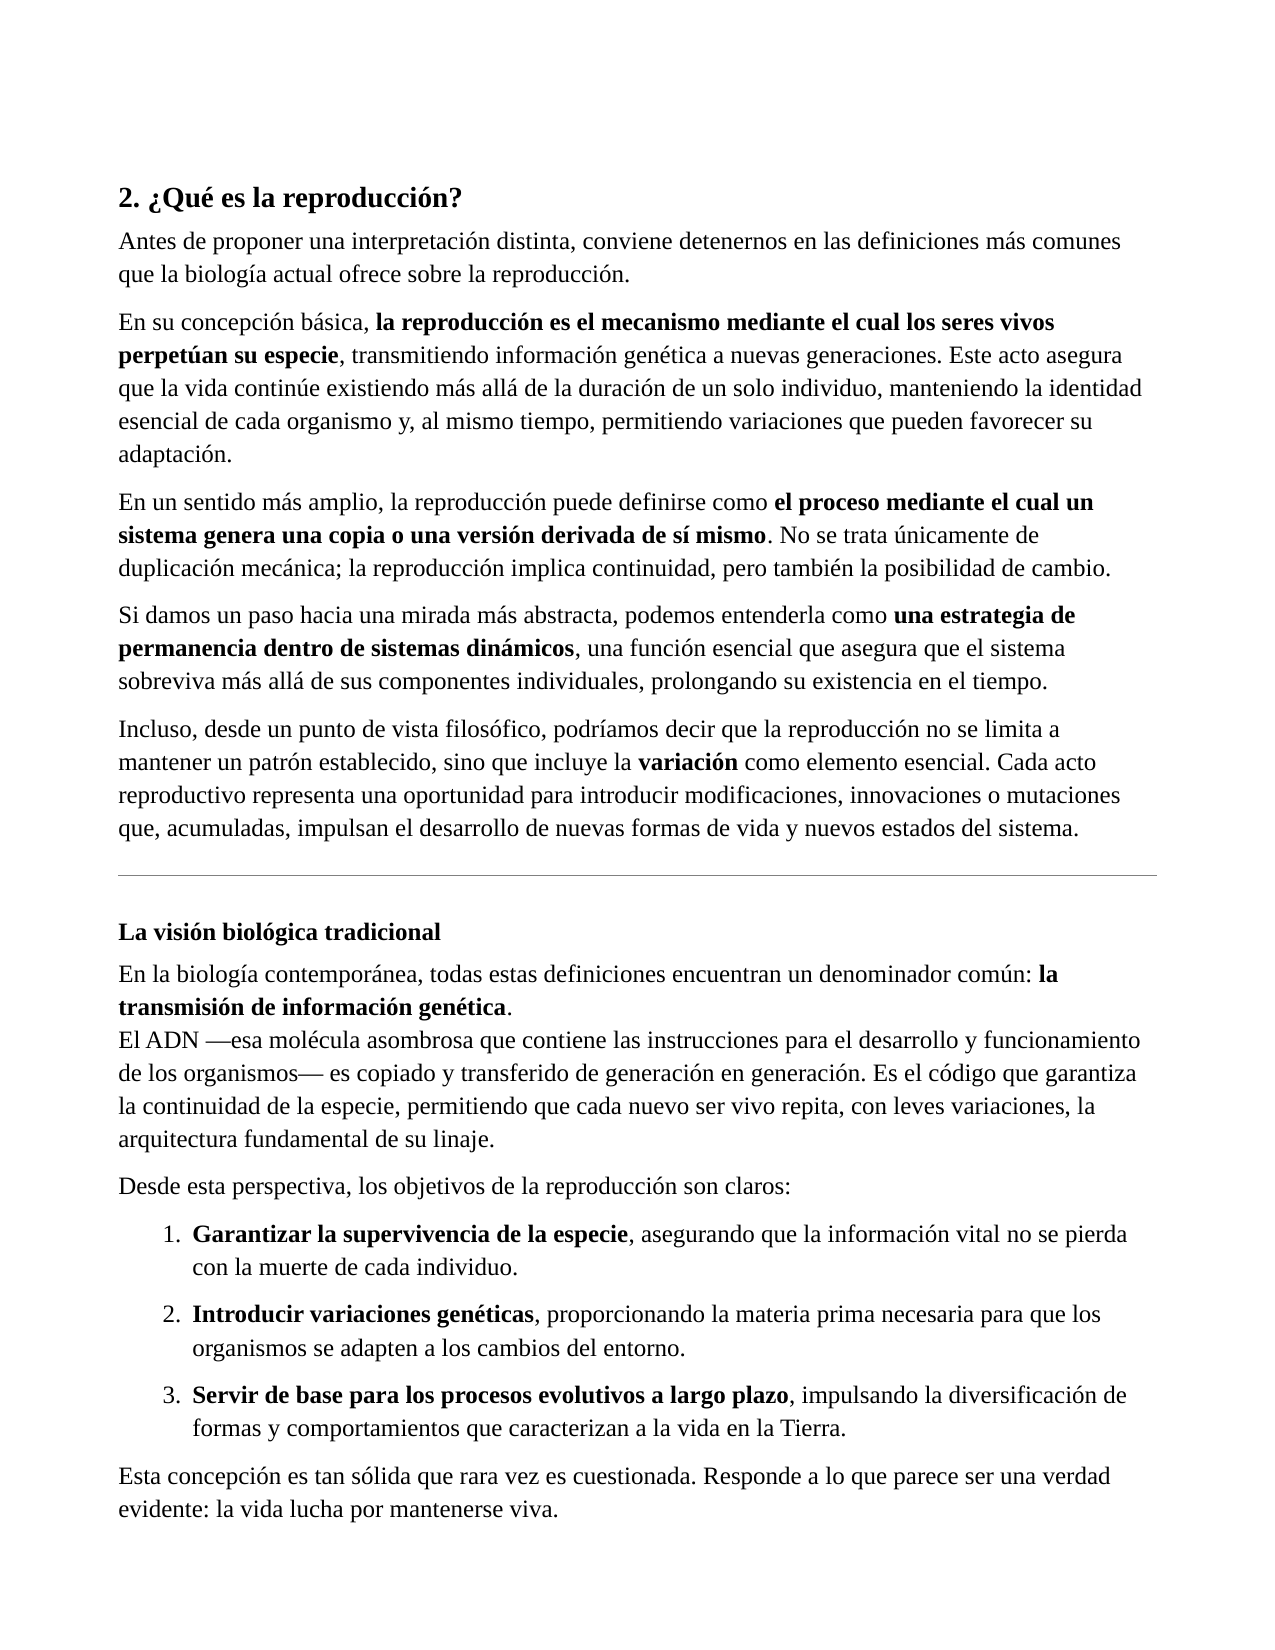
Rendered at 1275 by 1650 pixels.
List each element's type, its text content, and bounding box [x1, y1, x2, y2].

text Incluso, desde un punto de vista filosófico, podríamos decir que la reproducción no se limita a mantener un patrón establecido, sino que incluye la variación como elemento esencial. Cada acto reproductivo representa una oportunidad para introducir modificaciones, innovaciones o mutaciones que, acumuladas, impulsan el desarrollo de nuevas formas de vida y nuevos estados del sistema. [118, 714, 1157, 842]
text En un sentido más amplio, la reproducción puede definirse como el proceso mediante el cual un sistema genera una copia o una versión derivada de sí mismo. No se trata únicamente de duplicación mecánica; la reproducción implica continuidad, pero también la posibilidad de cambio. [118, 487, 1157, 581]
list Servir de base para los procesos evolutivos a largo plazo, impulsando la diversificación de formas y comportamientos que caracterizan a la vida en la Tierra. [162, 1380, 1157, 1442]
text Antes de proponer una interpretación distinta, conviene detenernos en las definiciones más comunes que la biología actual ofrece sobre la reproducción. [118, 226, 1157, 288]
subtitle La visión biológica tradicional [118, 917, 1157, 946]
text Esta concepción es tan sólida que rara vez es cuestionada. Responde a lo que parece ser una verdad evidente: la vida lucha por mantenerse viva. [118, 1461, 1157, 1523]
text En su concepción básica, la reproducción es el mecanismo mediante el cual los seres vivos perpetúan su especie, transmitiendo información genética a nuevas generaciones. Este acto asegura que la vida continúe existiendo más allá de la duración de un solo individuo, manteniendo la identidad esencial de cada organismo y, al mismo tiempo, permitiendo variaciones que pueden favorecer su adaptación. [118, 307, 1157, 468]
list Introducir variaciones genéticas, proporcionando la materia prima necesaria para que los organismos se adapten a los cambios del entorno. [162, 1299, 1157, 1361]
text Desde esta perspectiva, los objetivos de la reproducción son claros: [118, 1171, 1157, 1200]
text Si damos un paso hacia una mirada más abstracta, podemos entenderla como una estrategia de permanencia dentro de sistemas dinámicos, una función esencial que asegura que el sistema sobreviva más allá de sus componentes individuales, prolongando su existencia en el tiempo. [118, 600, 1157, 695]
subtitle 2. ¿Qué es la reproducción? [118, 180, 1157, 214]
text En la biología contemporánea, todas estas definiciones encuentran un denominador común: la transmisión de información genética. El ADN —esa molécula asombrosa que contiene las instrucciones para el desarrollo y funcionamiento de los organismos— es copiado y transferido de generación en generación. Es el código que garantiza la continuidad de la especie, permitiendo que cada nuevo ser vivo repita, con leves variaciones, la arquitectura fundamental de su linaje. [118, 959, 1157, 1152]
list Garantizar la supervivencia de la especie, asegurando que la información vital no se pierda con la muerte de cada individuo. [162, 1219, 1157, 1281]
